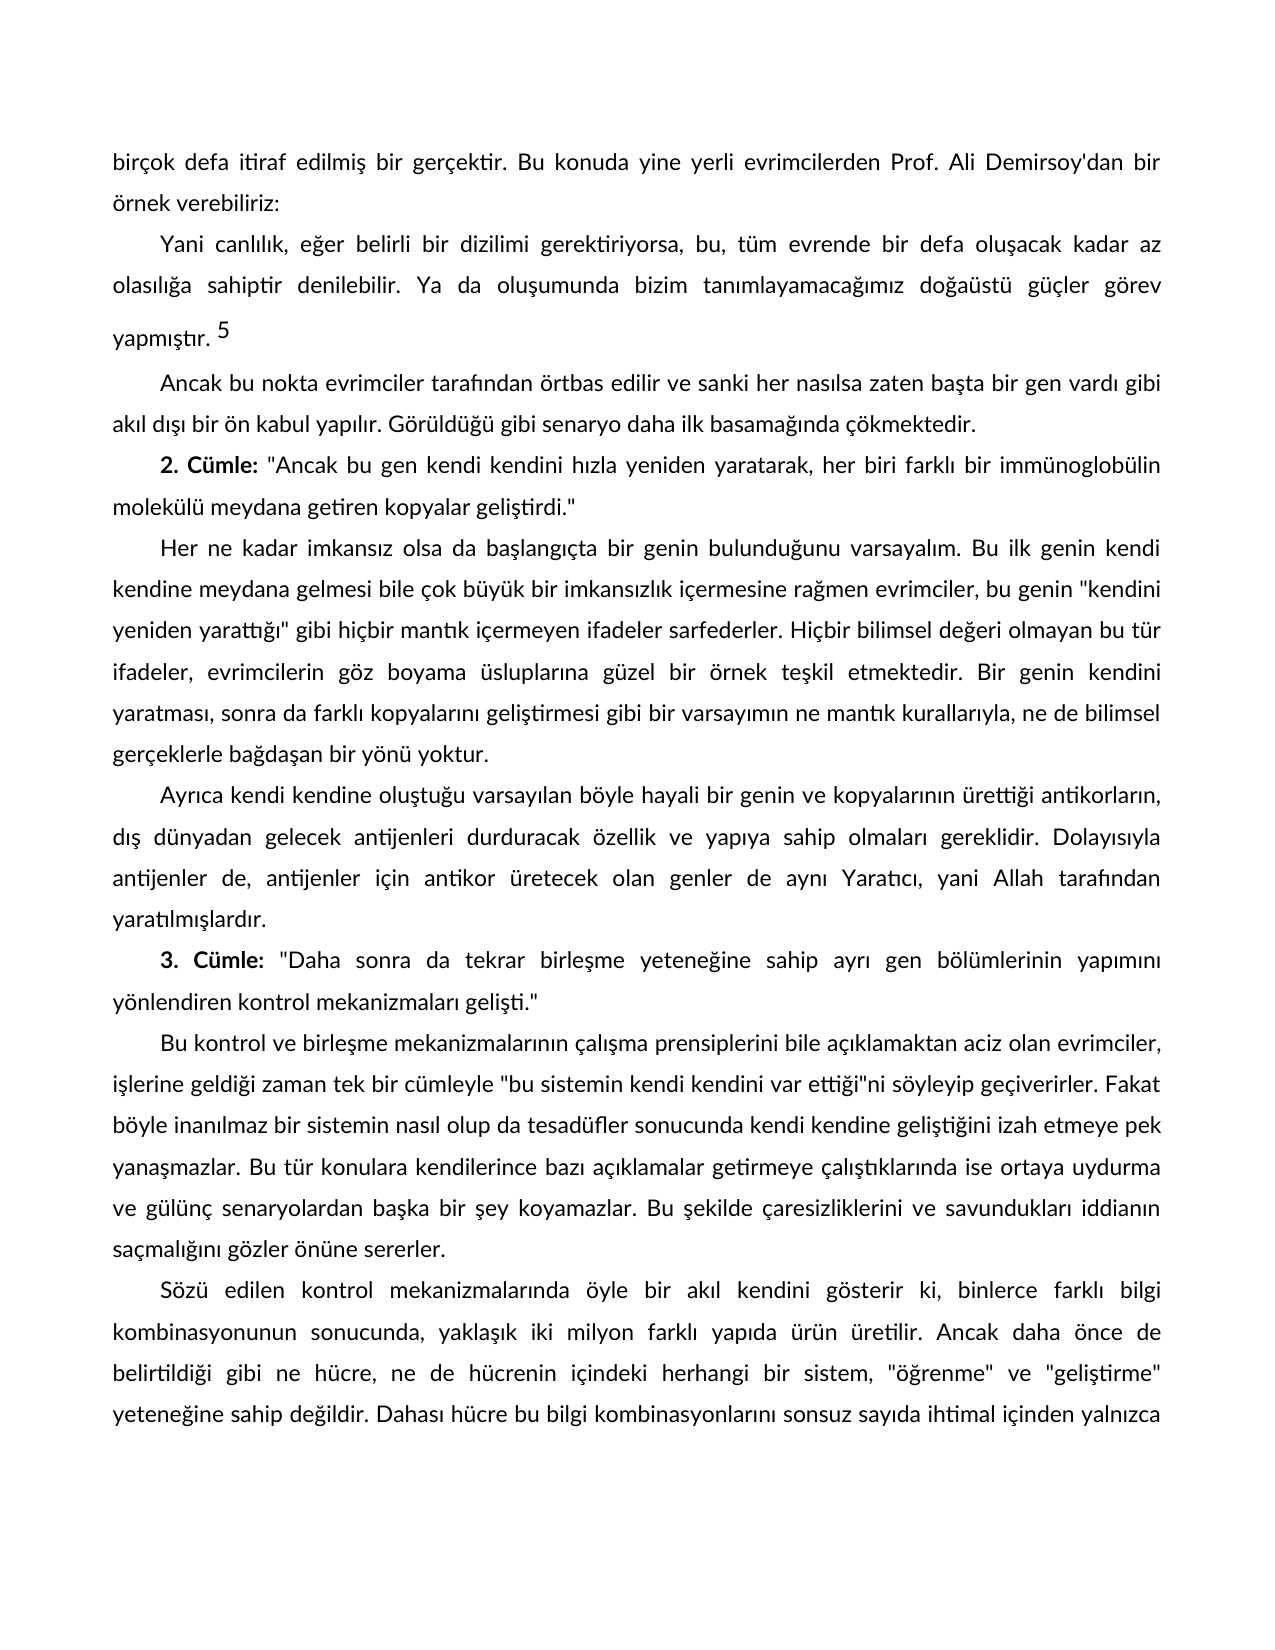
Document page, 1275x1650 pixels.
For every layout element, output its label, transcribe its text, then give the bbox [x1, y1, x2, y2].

text Ancak bu nokta evrimciler tarafından örtbas edilir ve sanki her nasılsa zaten başta bir gen vardı gibi akıl dışı bir ön kabul yapılır. Görüldüğü gibi senaryo daha ilk basamağında çökmektedir. [112, 368, 1162, 437]
text Bu kontrol ve birleşme mekanizmalarının çalışma prensiplerini bile açıklamaktan aciz olan evrimciler, işlerine geldiği zaman tek bir cümleyle "bu sistemin kendi kendini var ettiği"ni söyleyip geçiverirler. Fakat böyle inanılmaz bir sistemin nasıl olup da tesadüfler sonucunda kendi kendine geliştiğini izah etmeye pek yanaşmazlar. Bu tür konulara kendilerince bazı açıklamalar getirmeye çalıştıklarında ise ortaya uydurma ve gülünç senaryolardan başka bir şey koyamazlar. Bu şekilde çaresizliklerini ve savundukları iddianın saçmalığını gözler önüne sererler. [112, 1028, 1162, 1262]
text Yani canlılık, eğer belirli bir dizilimi gerektiriyorsa, bu, tüm evrende bir defa oluşacak kadar az olasılığa sahiptir denilebilir. Ya da oluşumunda bizim tanımlayamacağımız doğaüstü güçler görev yapmıştır. 5 [112, 230, 1162, 351]
text Her ne kadar imkansız olsa da başlangıçta bir genin bulunduğunu varsayalım. Bu ilk genin kendi kendine meydana gelmesi bile çok büyük bir imkansızlık içermesine rağmen evrimciler, bu genin "kendini yeniden yarattığı" gibi hiçbir mantık içermeyen ifadeler sarfederler. Hiçbir bilimsel değeri olmayan bu tür ifadeler, evrimcilerin göz boyama üsluplarına güzel bir örnek teşkil etmektedir. Bir genin kendini yaratması, sonra da farklı kopyalarını geliştirmesi gibi bir varsayımın ne mantık kurallarıyla, ne de bilimsel gerçeklerle bağdaşan bir yönü yoktur. [112, 533, 1162, 767]
text birçok defa itiraf edilmiş bir gerçektir. Bu konuda yine yerli evrimcilerden Prof. Ali Demirsoy'dan bir örnek verebiliriz: [112, 148, 1162, 216]
text Ayrıca kendi kendine oluştuğu varsayılan böyle hayali bir genin ve kopyalarının ürettiği antikorların, dış dünyadan gelecek antijenleri durduracak özellik ve yapıya sahip olmaları gereklidir. Dolayısıyla antijenler de, antijenler için antikor üretecek olan genler de aynı Yaratıcı, yani Allah tarafından yaratılmışlardır. [112, 781, 1162, 932]
text Sözü edilen kontrol mekanizmalarında öyle bir akıl kendini gösterir ki, binlerce farklı bilgi kombinasyonunun sonucunda, yaklaşık iki milyon farklı yapıda ürün üretilir. Ancak daha önce de belirtildiği gibi ne hücre, ne de hücrenin içindeki herhangi bir sistem, "öğrenme" ve "geliştirme" yeteneğine sahip değildir. Dahası hücre bu bilgi kombinasyonlarını sonsuz sayıda ihtimal içinden yalnızca [112, 1276, 1162, 1427]
text 2. Cümle: "Ancak bu gen kendi kendini hızla yeniden yaratarak, her biri farklı bir immünoglobülin molekülü meydana getiren kopyalar geliştirdi." [112, 451, 1162, 520]
text 3. Cümle: "Daha sonra da tekrar birleşme yeteneğine sahip ayrı gen bölümlerinin yapımını yönlendiren kontrol mekanizmaları gelişti." [112, 946, 1162, 1015]
